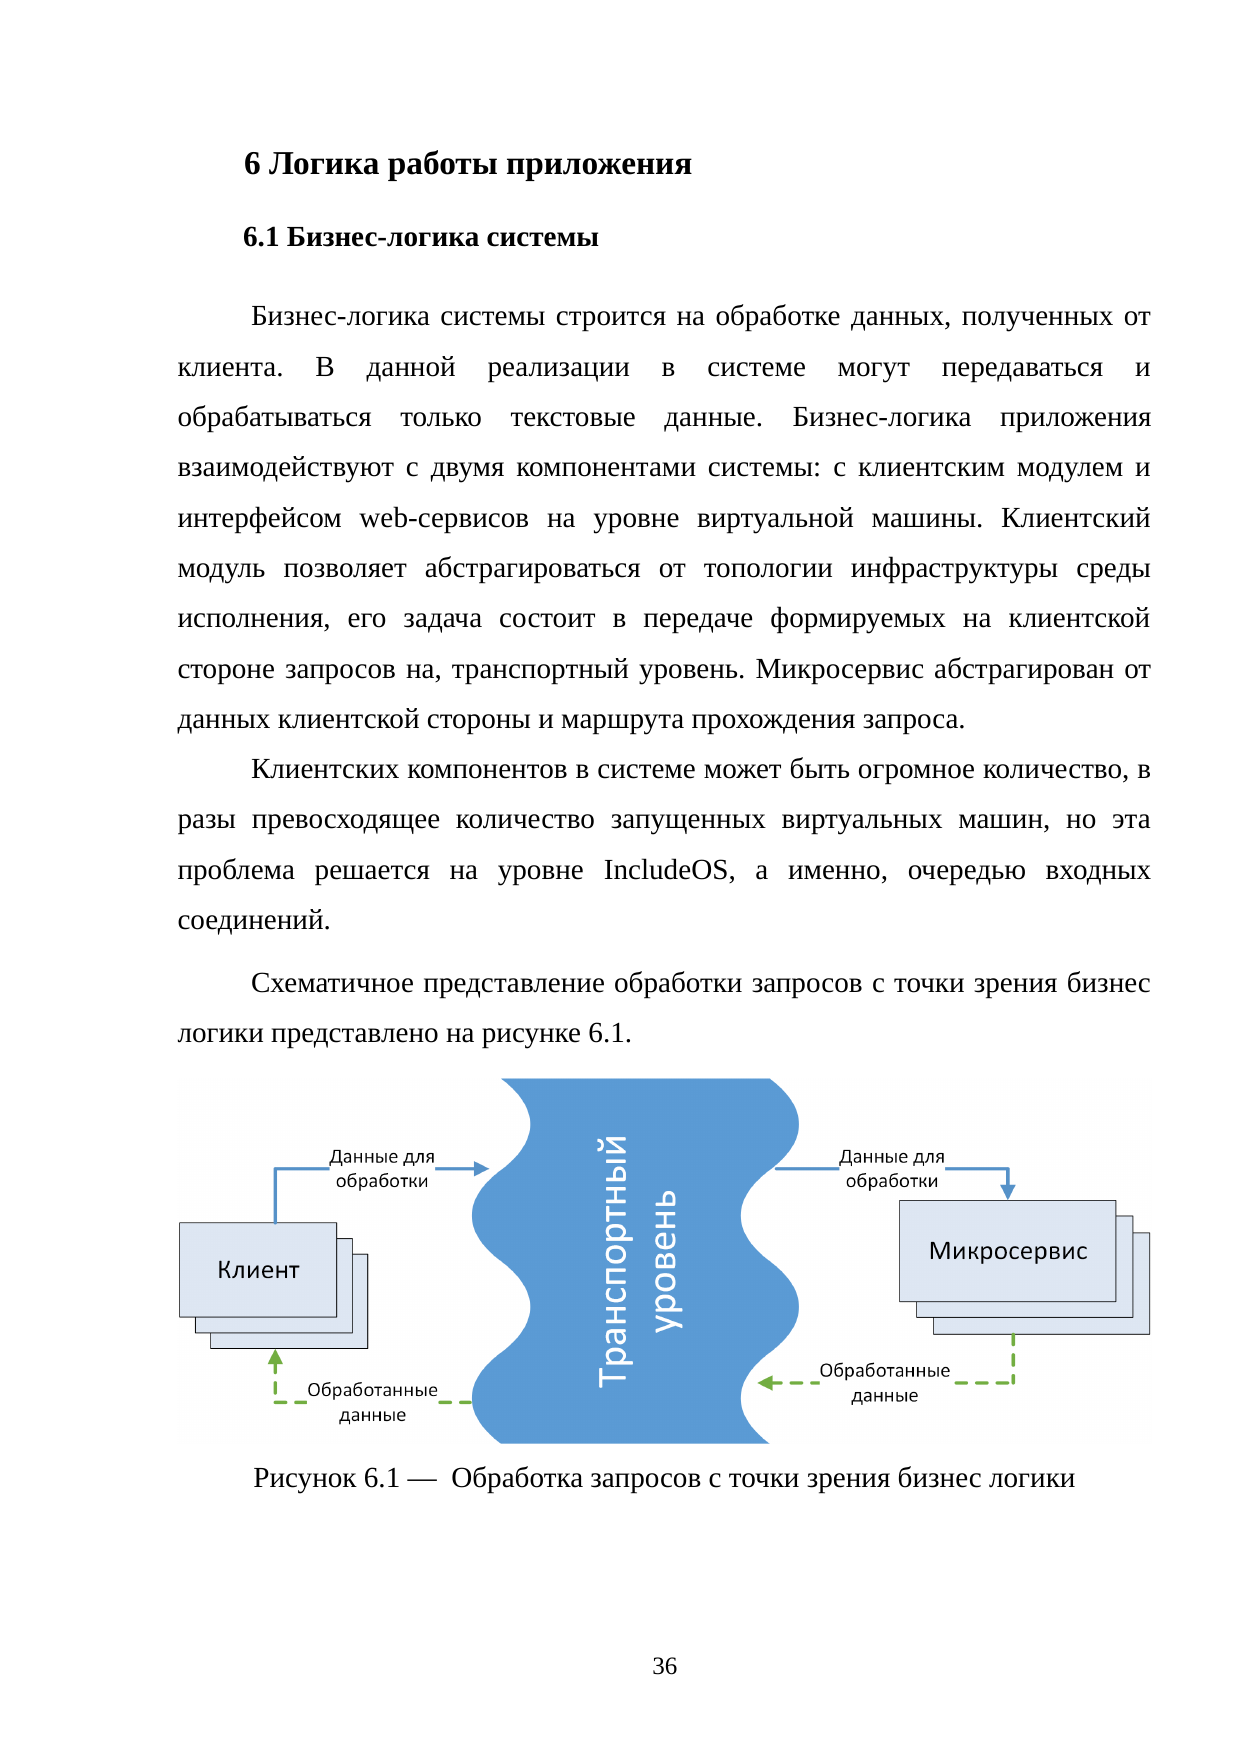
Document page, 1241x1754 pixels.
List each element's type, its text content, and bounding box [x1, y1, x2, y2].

picture [177, 1078, 1152, 1444]
text Клиентских компонентов в системе может быть огромное количество, в разы превосходящее количество запущенных виртуальных машин, но эта проблема решается на уровне IncludeOS, а именно, очередью входных соединений. [177, 751, 1152, 936]
text Рисунок 6.1 — Обработка запросов с точки зрения бизнес логики [177, 1444, 1152, 1494]
subtitle 6.1 Бизнес-логика системы [177, 219, 1152, 252]
subtitle 6 Логика работы приложения [177, 143, 1152, 181]
text Схематичное представление обработки запросов с точки зрения бизнес логики представлено на рисунке 6.1. [177, 965, 1152, 1049]
text Бизнес-логика системы строится на обработке данных, полученных от клиента. В данной реализации в системе могут передаваться и обрабатываться только текстовые данные. Бизнес-логика приложения взаимодействуют с двумя компонентами системы: с клиентским модулем и интерфейсом web-сервисов на уровне виртуальной машины. Клиентский модуль позволяет абстрагироваться от топологии инфраструктуры среды исполнения, его задача состоит в передаче формируемых на клиентской стороне запросов на, транспортный уровень. Микросервис абстрагирован от данных клиентской стороны и маршрута прохождения запроса. [177, 298, 1152, 734]
